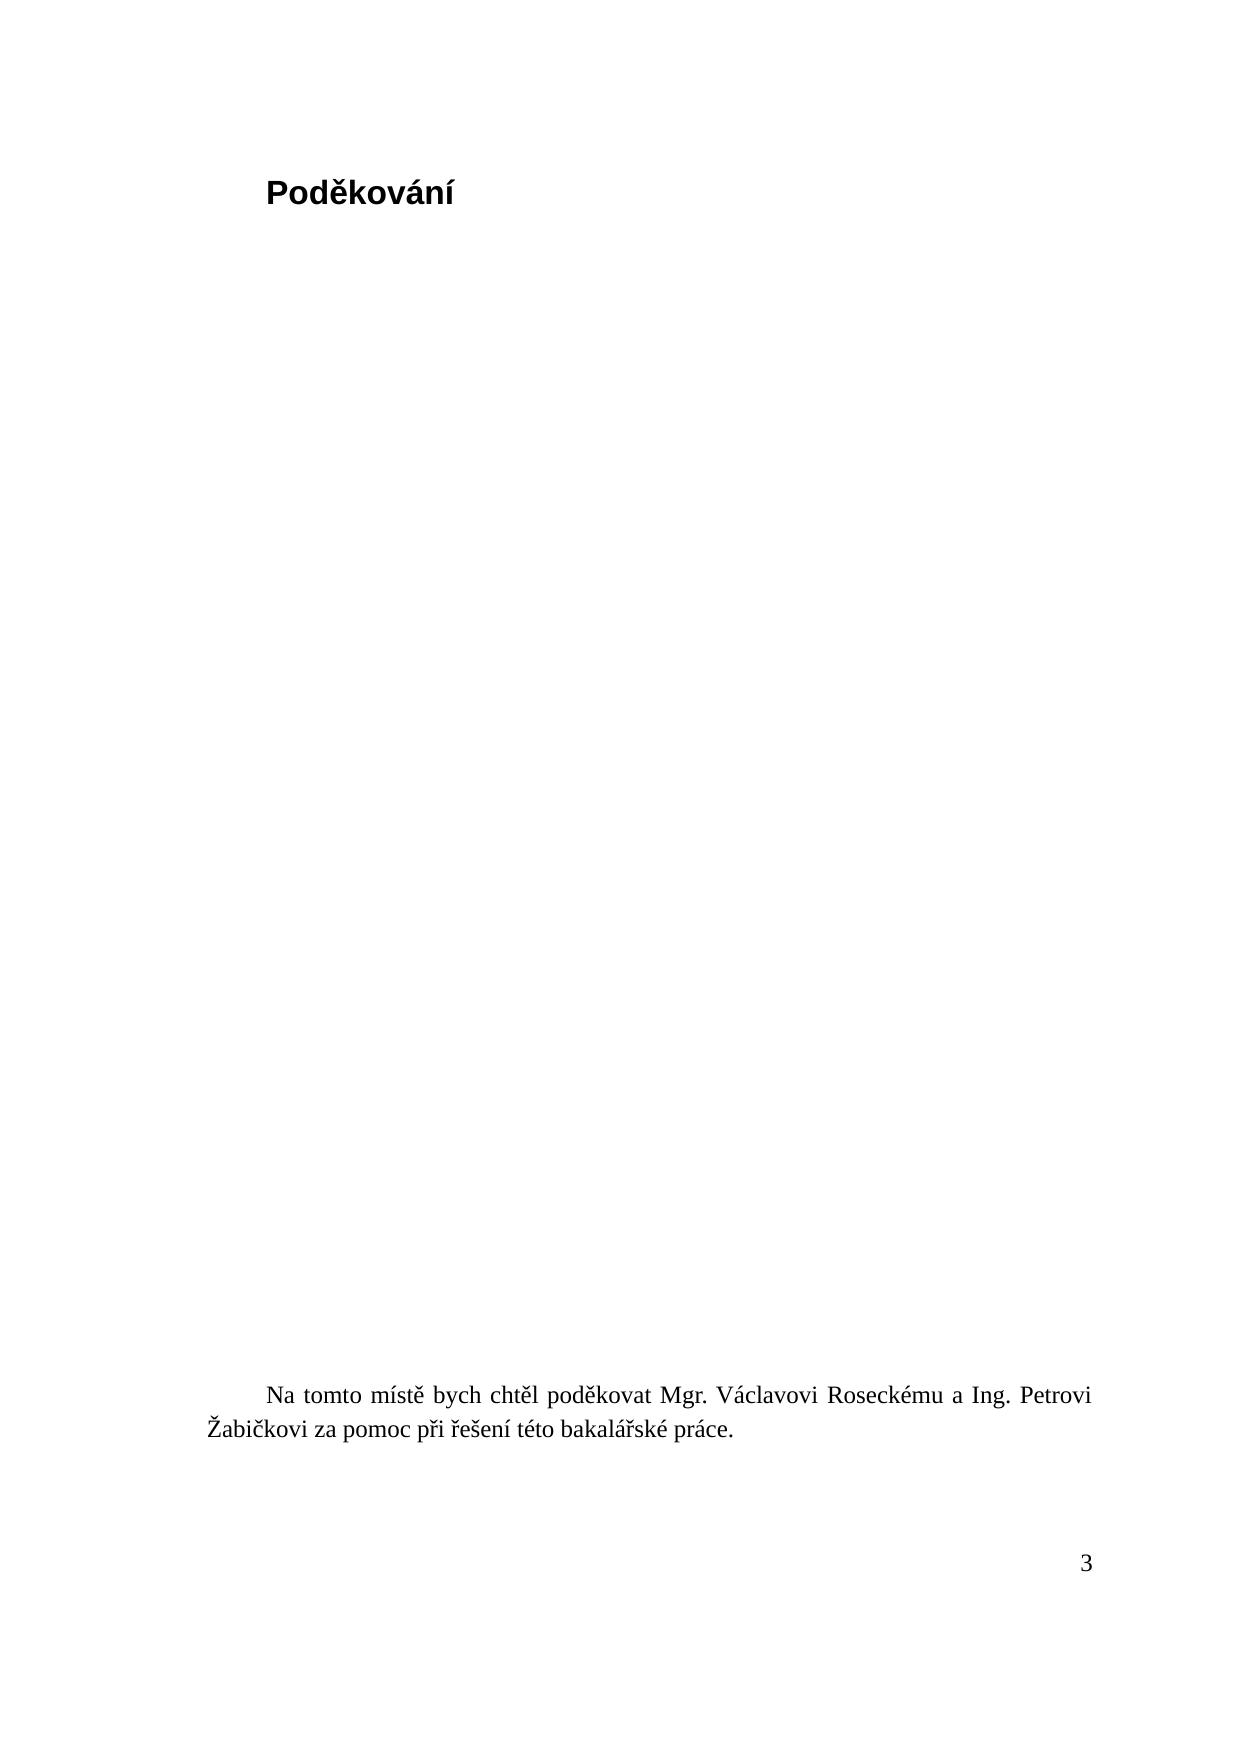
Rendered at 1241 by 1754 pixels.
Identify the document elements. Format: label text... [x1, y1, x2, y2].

subtitle Poděkování [207, 173, 1093, 211]
subtitle Na tomto místě bych chtěl poděkovat Mgr. Václavovi Roseckému a Ing. Petrovi Žabičkovi za pomoc při řešení této bakalářské práce. [207, 1380, 1093, 1443]
